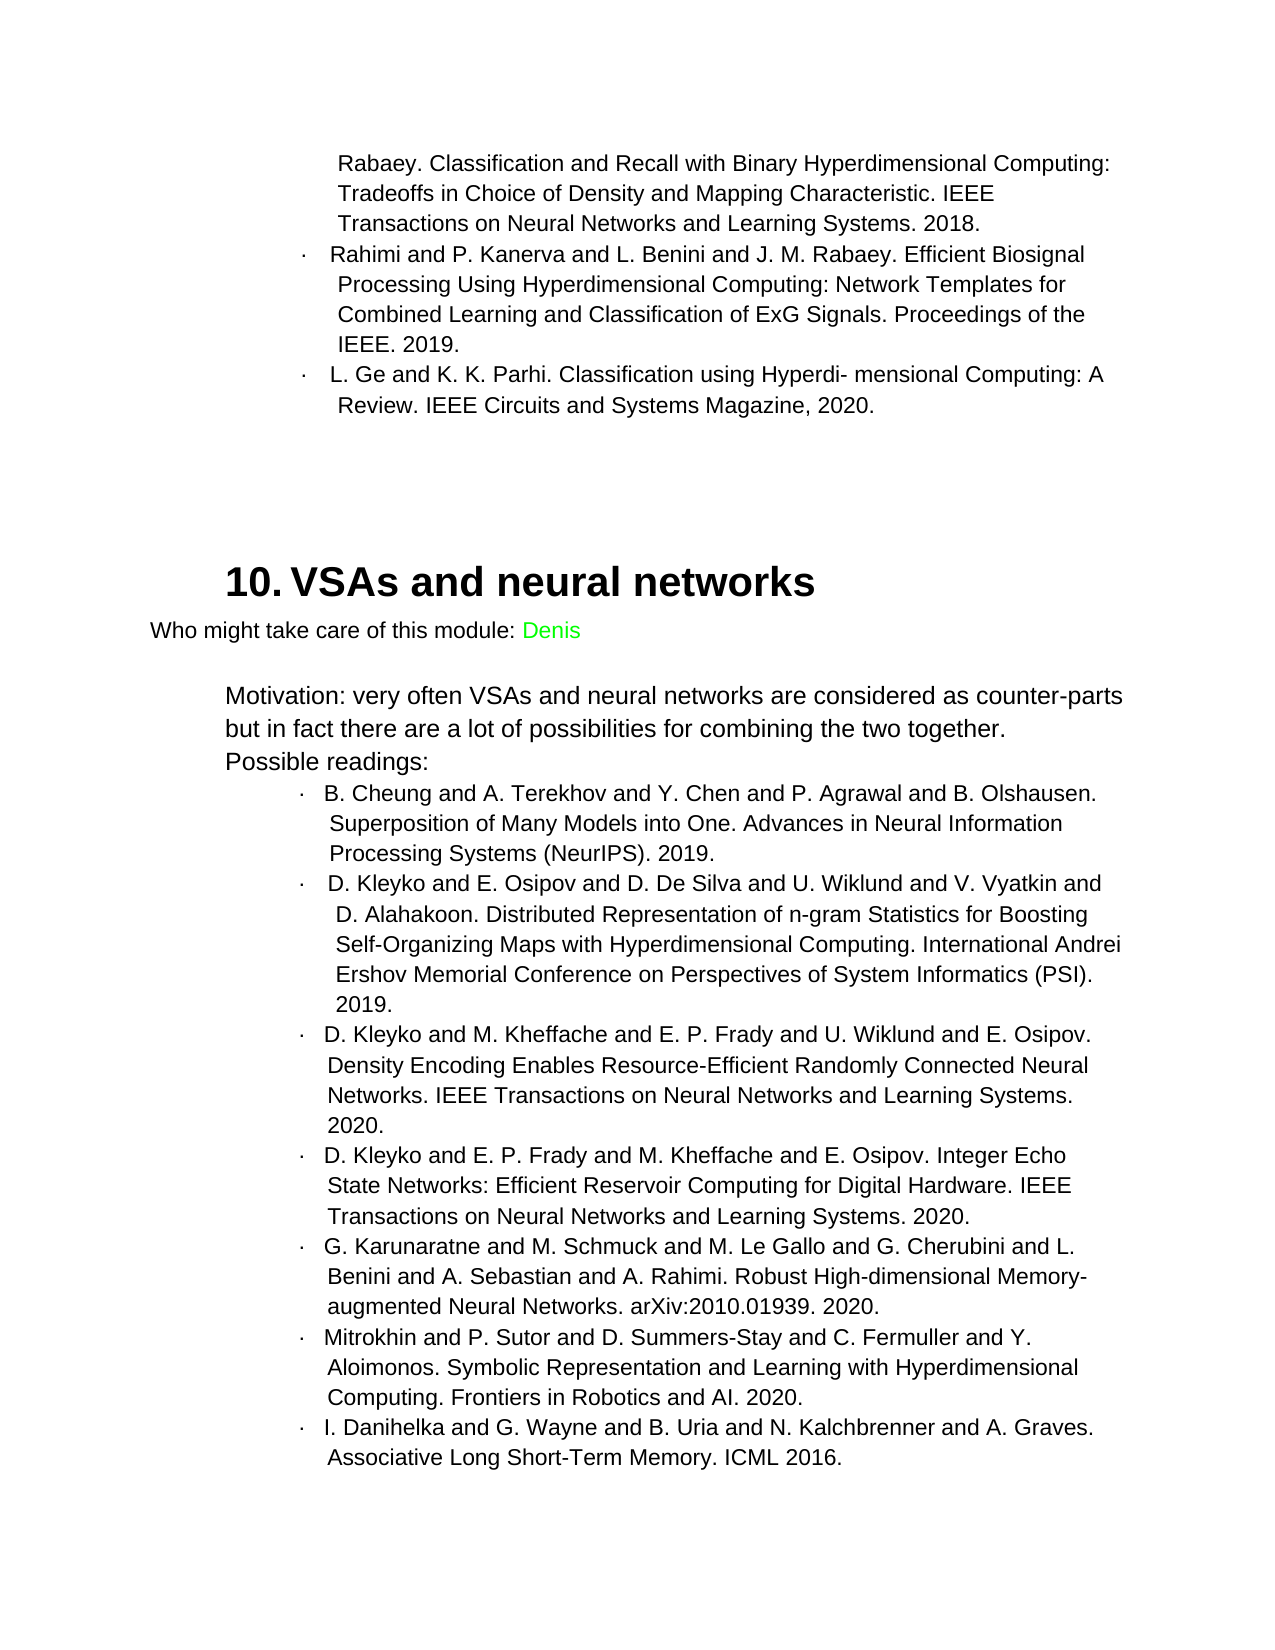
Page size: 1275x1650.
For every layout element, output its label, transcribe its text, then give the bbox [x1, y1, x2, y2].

text · I. Danihelka and G. Wayne and B. Uria and N. Kalchbrenner and A. Graves. Associative Long Short-Term Memory. ICML 2016. [298, 1414, 1125, 1471]
text · Mitrokhin and P. Sutor and D. Summers-Stay and C. Fermuller and Y. Aloimonos. Symbolic Representation and Learning with Hyperdimensional Computing. Frontiers in Robotics and AI. 2020. [298, 1323, 1125, 1410]
text · L. Ge and K. K. Parhi. Classification using Hyperdi- mensional Computing: A Review. IEEE Circuits and Systems Magazine, 2020. [300, 361, 1125, 418]
text Rabaey. Classification and Recall with Binary Hyperdimensional Computing: Tradeoffs in Choice of Density and Mapping Characteristic. IEEE Transactions on Neural Networks and Learning Systems. 2018. [300, 150, 1125, 237]
text Who might take care of this module: Denis [150, 617, 1125, 644]
text · B. Cheung and A. Terekhov and Y. Chen and P. Agrawal and B. Olshausen. Superposition of Many Models into One. Advances in Neural Information Processing Systems (NeurIPS). 2019. [298, 780, 1125, 866]
text · D. Kleyko and E. Osipov and D. De Silva and U. Wiklund and V. Vyatkin and D. Alahakoon. Distributed Representation of n-gram Statistics for Boosting Self-Organizing Maps with Hyperdimensional Computing. International Andrei Ershov Memorial Conference on Perspectives of System Informatics (PSI). 2019. [298, 870, 1125, 1017]
text · D. Kleyko and M. Kheffache and E. P. Frady and U. Wiklund and E. Osipov. Density Encoding Enables Resource-Efficient Randomly Connected Neural Networks. IEEE Transactions on Neural Networks and Learning Systems. 2020. [298, 1021, 1125, 1138]
text · D. Kleyko and E. P. Frady and M. Kheffache and E. Osipov. Integer Echo State Networks: Efficient Reservoir Computing for Digital Hardware. IEEE Transactions on Neural Networks and Learning Systems. 2020. [298, 1142, 1125, 1229]
text · G. Karunaratne and M. Schmuck and M. Le Gallo and G. Cherubini and L. Benini and A. Sebastian and A. Rahimi. Robust High-dimensional Memory-augmented Neural Networks. arXiv:2010.01939. 2020. [298, 1233, 1125, 1319]
subtitle 10. VSAs and neural networks [225, 557, 1125, 605]
text Motivation: very often VSAs and neural networks are considered as counter-parts but in fact there are a lot of possibilities for combining the two together. [225, 681, 1125, 742]
text · Rahimi and P. Kanerva and L. Benini and J. M. Rabaey. Efficient Biosignal Processing Using Hyperdimensional Computing: Network Templates for Combined Learning and Classification of ExG Signals. Proceedings of the IEEE. 2019. [300, 241, 1125, 358]
text Possible readings: [225, 747, 1125, 775]
